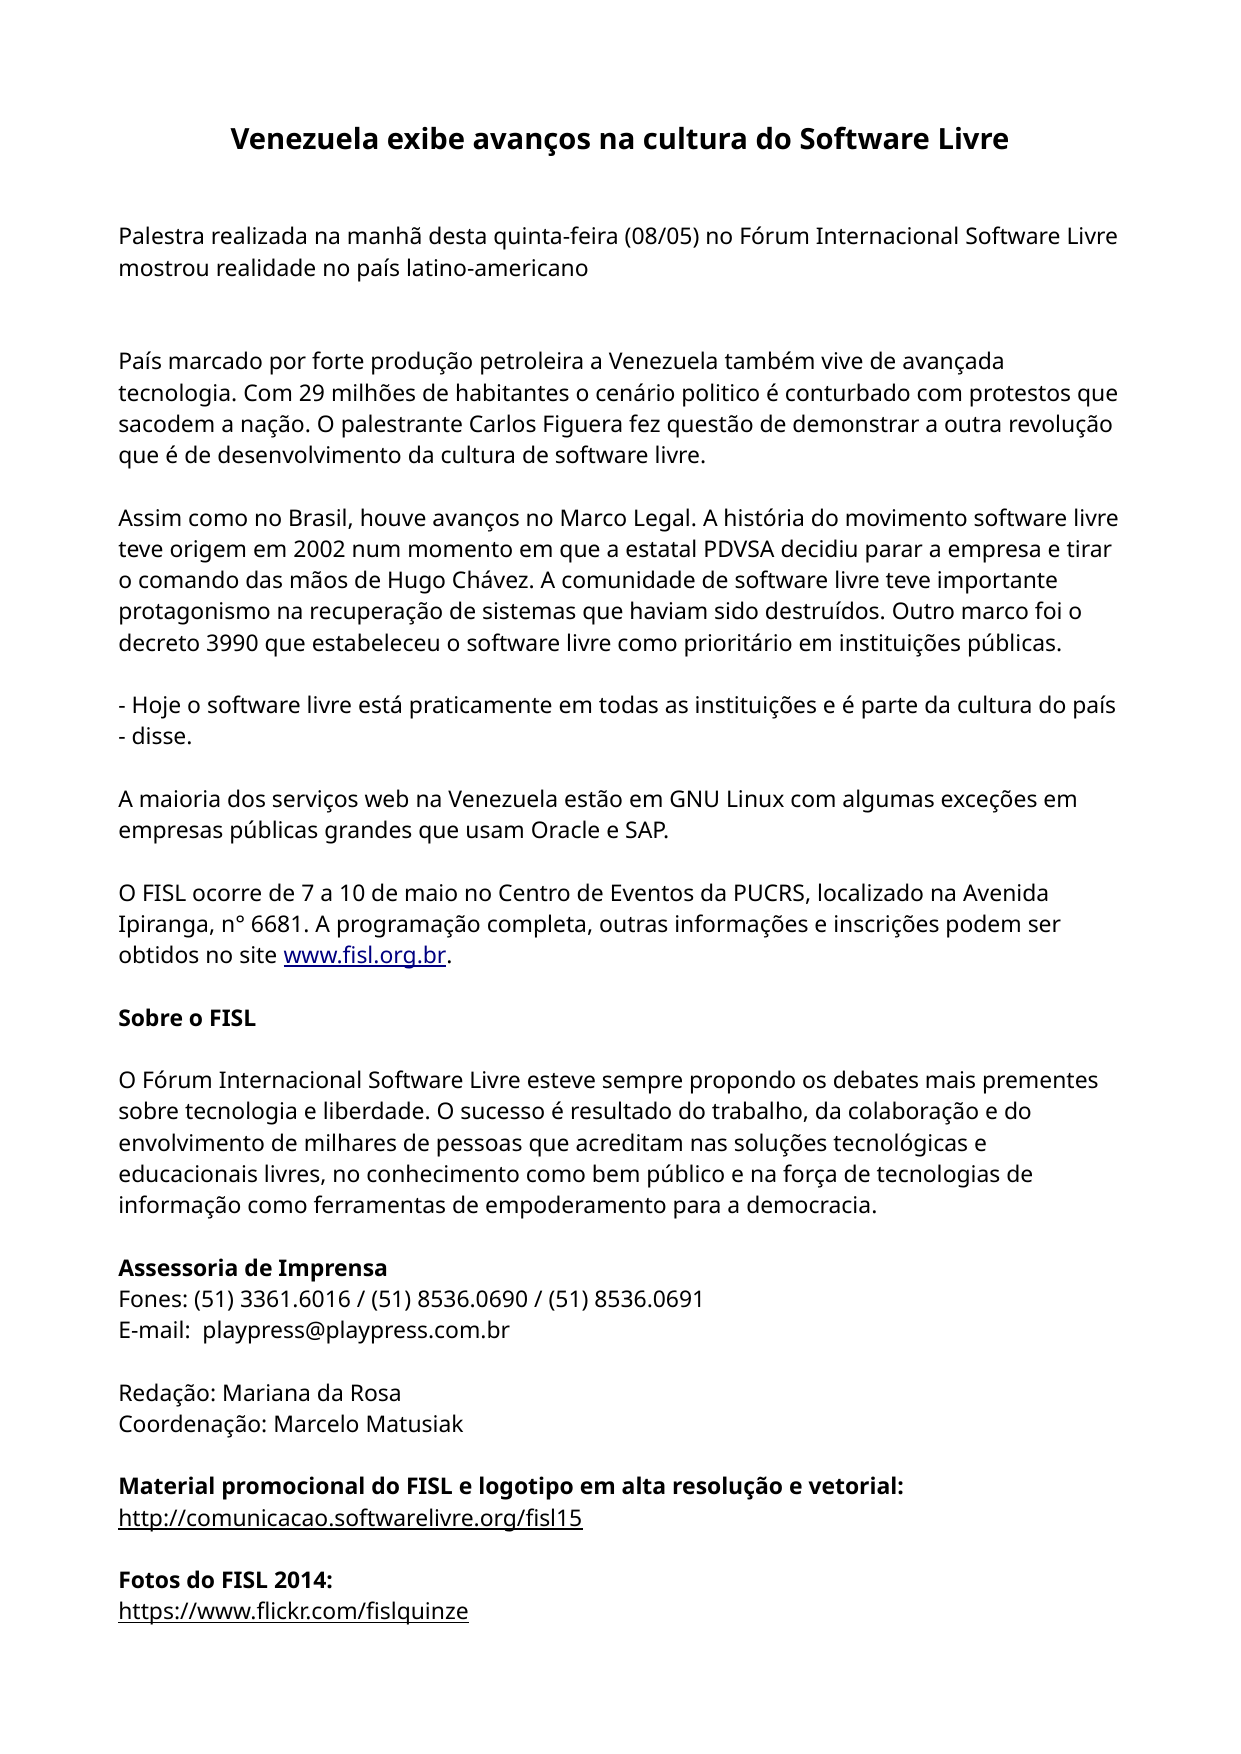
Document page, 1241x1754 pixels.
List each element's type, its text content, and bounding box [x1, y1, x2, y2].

text https://www.flickr.com/fislquinze [118, 1595, 1122, 1627]
text Palestra realizada na manhã desta quinta-feira (08/05) no Fórum Internacional Software Livre mostrou realidade no país latino-americano [118, 220, 1122, 283]
text Assim como no Brasil, houve avanços no Marco Legal. A história do movimento software livre teve origem em 2002 num momento em que a estatal PDVSA decidiu parar a empresa e tirar o comando das mãos de Hugo Chávez. A comunidade de software livre teve importante protagonismo na recuperação de sistemas que haviam sido destruídos. Outro marco foi o decreto 3990 que estabeleceu o software livre como prioritário em instituições públicas. [118, 502, 1122, 658]
text E-mail: playpress@playpress.com.br [118, 1314, 1122, 1345]
text Fotos do FISL 2014: [118, 1564, 1122, 1595]
text Sobre o FISL [118, 1002, 1122, 1033]
text - Hoje o software livre está praticamente em todas as instituições e é parte da cultura do país - disse. [118, 689, 1122, 752]
text Redação: Mariana da Rosa [118, 1377, 1122, 1408]
text Fones: (51) 3361.6016 / (51) 8536.0690 / (51) 8536.0691 [118, 1283, 1122, 1314]
text O Fórum Internacional Software Livre esteve sempre propondo os debates mais prementes sobre tecnologia e liberdade. O sucesso é resultado do trabalho, da colaboração e do envolvimento de milhares de pessoas que acreditam nas soluções tecnológicas e educacionais livres, no conhecimento como bem público e na força de tecnologias de informação como ferramentas de empoderamento para a democracia. [118, 1064, 1122, 1220]
text Material promocional do FISL e logotipo em alta resolução e vetorial: [118, 1470, 1122, 1502]
text País marcado por forte produção petroleira a Venezuela também vive de avançada tecnologia. Com 29 milhões de habitantes o cenário politico é conturbado com protestos que sacodem a nação. O palestrante Carlos Figuera fez questão de demonstrar a outra revolução que é de desenvolvimento da cultura de software livre. [118, 345, 1122, 470]
text A maioria dos serviços web na Venezuela estão em GNU Linux com algumas exceções em empresas públicas grandes que usam Oracle e SAP. [118, 783, 1122, 845]
text O FISL ocorre de 7 a 10 de maio no Centro de Eventos da PUCRS, localizado na Avenida Ipiranga, n° 6681. A programação completa, outras informações e inscrições podem ser obtidos no site www.fisl.org.br. [118, 877, 1122, 970]
text http://comunicacao.softwarelivre.org/fisl15 [118, 1502, 1122, 1533]
text Coordenação: Marcelo Matusiak [118, 1408, 1122, 1439]
text Assessoria de Imprensa [118, 1252, 1122, 1283]
text Venezuela exibe avanços na cultura do Software Livre [118, 118, 1122, 158]
